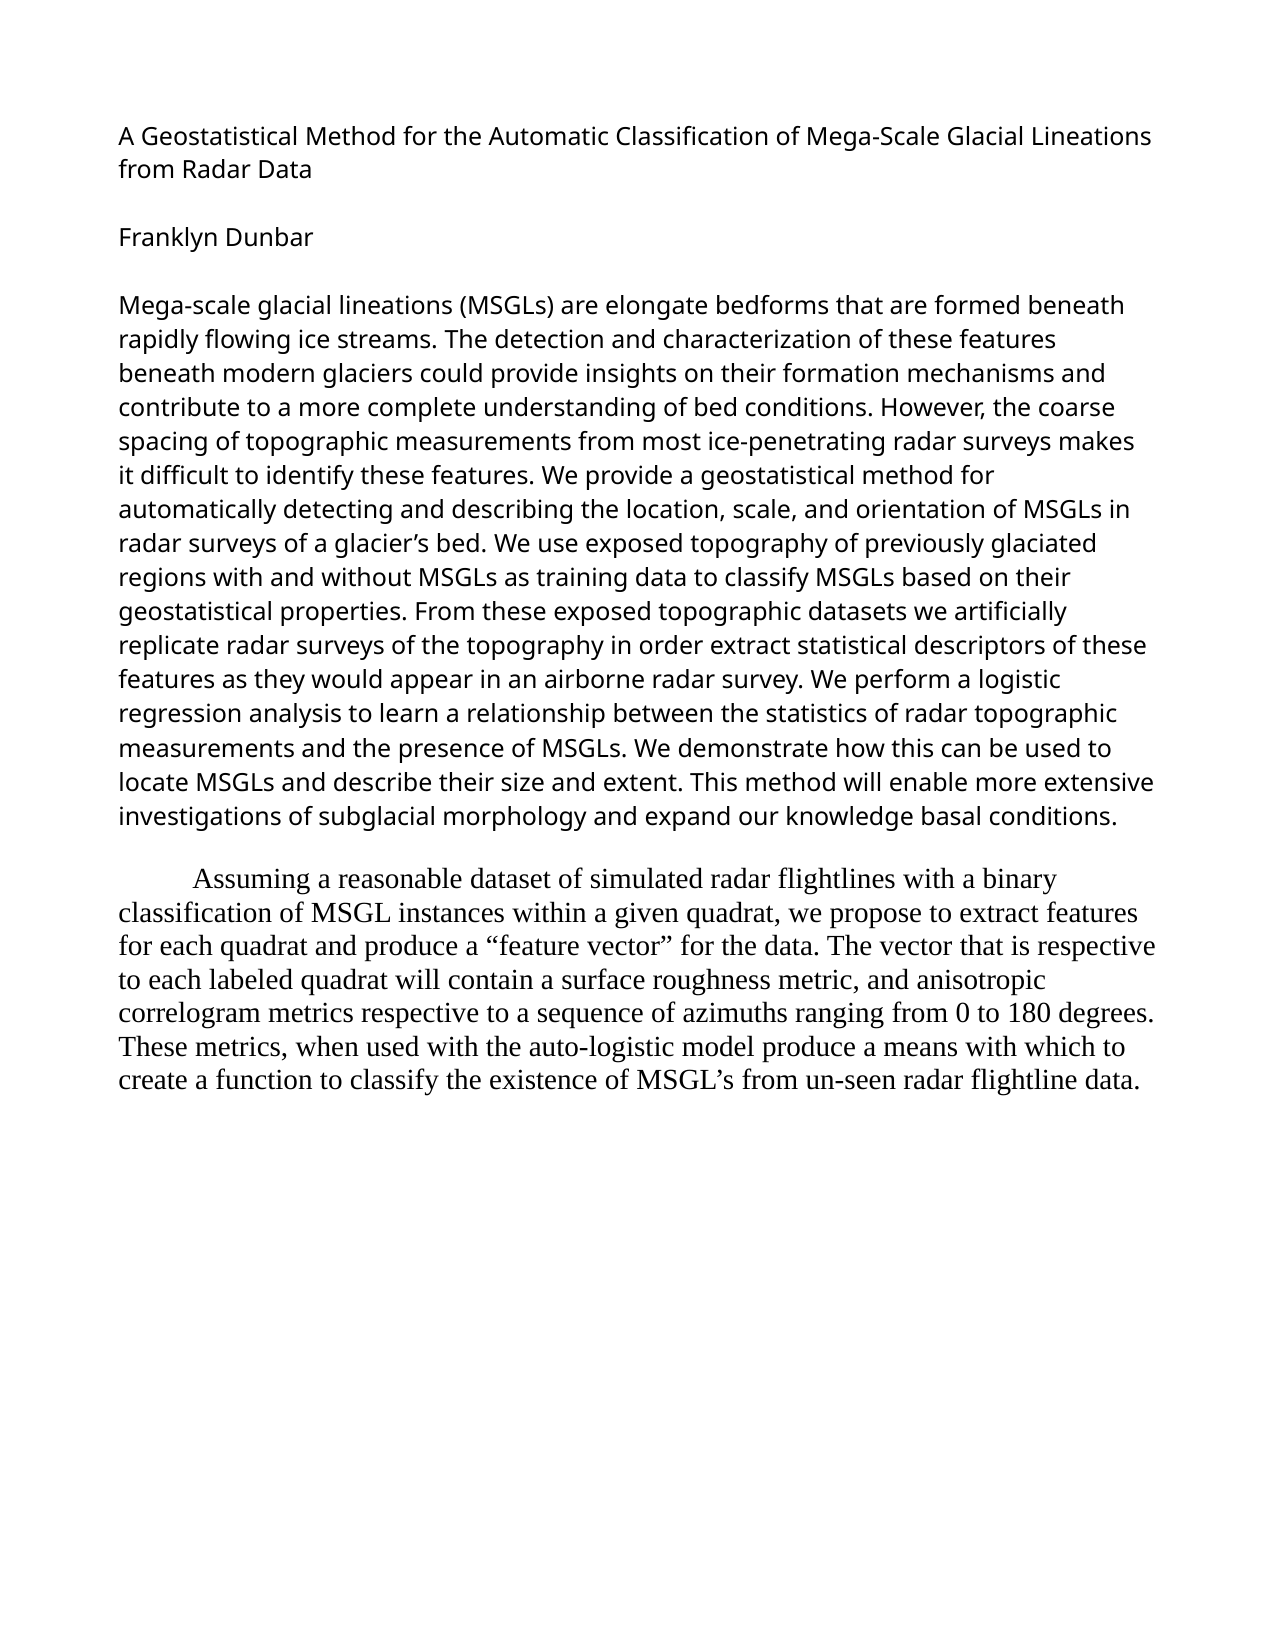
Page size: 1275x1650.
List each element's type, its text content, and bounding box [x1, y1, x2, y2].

text Assuming a reasonable dataset of simulated radar flightlines with a binary classification of MSGL instances within a given quadrat, we propose to extract features for each quadrat and produce a “feature vector” for the data. The vector that is respective to each labeled quadrat will contain a surface roughness metric, and anisotropic correlogram metrics respective to a sequence of azimuths ranging from 0 to 180 degrees. These metrics, when used with the auto-logistic model produce a means with which to create a function to classify the existence of MSGL’s from un-seen radar flightline data. [118, 861, 1157, 1096]
text A Geostatistical Method for the Automatic Classification of Mega-Scale Glacial Lineations from Radar Data [118, 118, 1157, 186]
text Franklyn Dunbar [118, 220, 1157, 254]
text Mega-scale glacial lineations (MSGLs) are elongate bedforms that are formed beneath rapidly flowing ice streams. The detection and characterization of these features beneath modern glaciers could provide insights on their formation mechanisms and contribute to a more complete understanding of bed conditions. However, the coarse spacing of topographic measurements from most ice-penetrating radar surveys makes it difficult to identify these features. We provide a geostatistical method for automatically detecting and describing the location, scale, and orientation of MSGLs in radar surveys of a glacier’s bed. We use exposed topography of previously glaciated regions with and without MSGLs as training data to classify MSGLs based on their geostatistical properties. From these exposed topographic datasets we artificially replicate radar surveys of the topography in order extract statistical descriptors of these features as they would appear in an airborne radar survey. We perform a logistic regression analysis to learn a relationship between the statistics of radar topographic measurements and the presence of MSGLs. We demonstrate how this can be used to locate MSGLs and describe their size and extent. This method will enable more extensive investigations of subglacial morphology and expand our knowledge basal conditions. [118, 287, 1157, 832]
